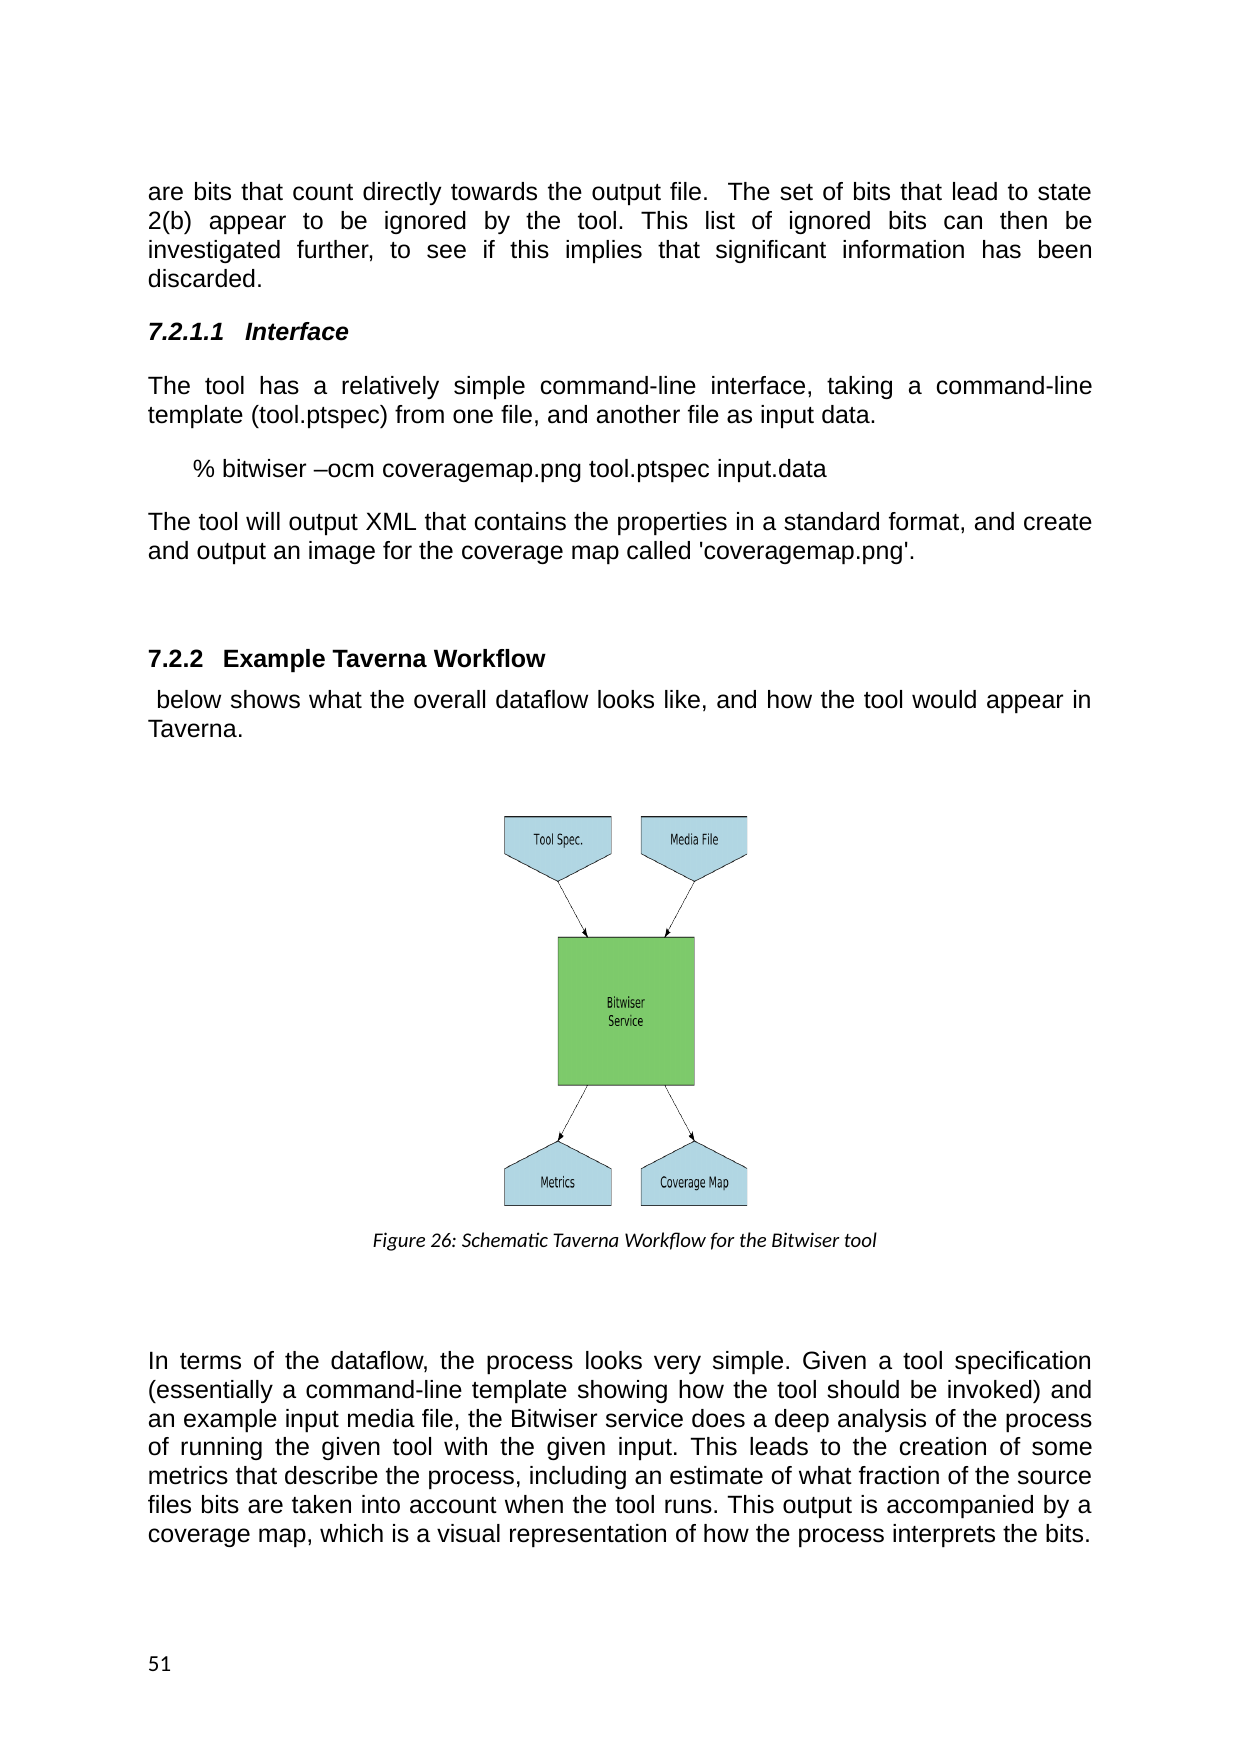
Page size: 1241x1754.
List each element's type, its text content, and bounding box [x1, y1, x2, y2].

text % bitwiser –ocm coveragemap.png tool.ptspec input.data [193, 453, 1092, 482]
text In terms of the dataflow, the process looks very simple. Given a tool specification (essentially a command-line template showing how the tool should be invoked) and an example input media file, the Bitwiser service does a deep analysis of the process of running the given tool with the given input. This leads to the creation of some metrics that describe the process, including an estimate of what fraction of the source files bits are taken into account when the tool runs. This output is accompanied by a coverage map, which is a visual representation of how the process interprets the bits. [148, 1346, 1092, 1547]
subtitle Example Taverna Workflow [148, 643, 1092, 672]
text below shows what the overall dataflow looks like, and how the tool would appear in Taverna. [148, 685, 1092, 742]
text The tool has a relatively simple command-line interface, taking a command-line template (tool.ptspec) from one file, and another file as input data. [148, 371, 1092, 428]
subtitle Interface [148, 317, 1092, 346]
picture [504, 816, 748, 1206]
text The tool will output XML that contains the properties in a standard format, and create and output an image for the coverage map called 'coveragemap.png'. [148, 507, 1092, 565]
text are bits that count directly towards the output file. The set of bits that lead to state 2(b) appear to be ignored by the tool. This list of ignored bits can then be investigated further, to see if this implies that significant information has been discarded. [148, 177, 1092, 292]
text Figure 26: Schematic Taverna Workflow for the Bitwiser tool [183, 1227, 1068, 1253]
